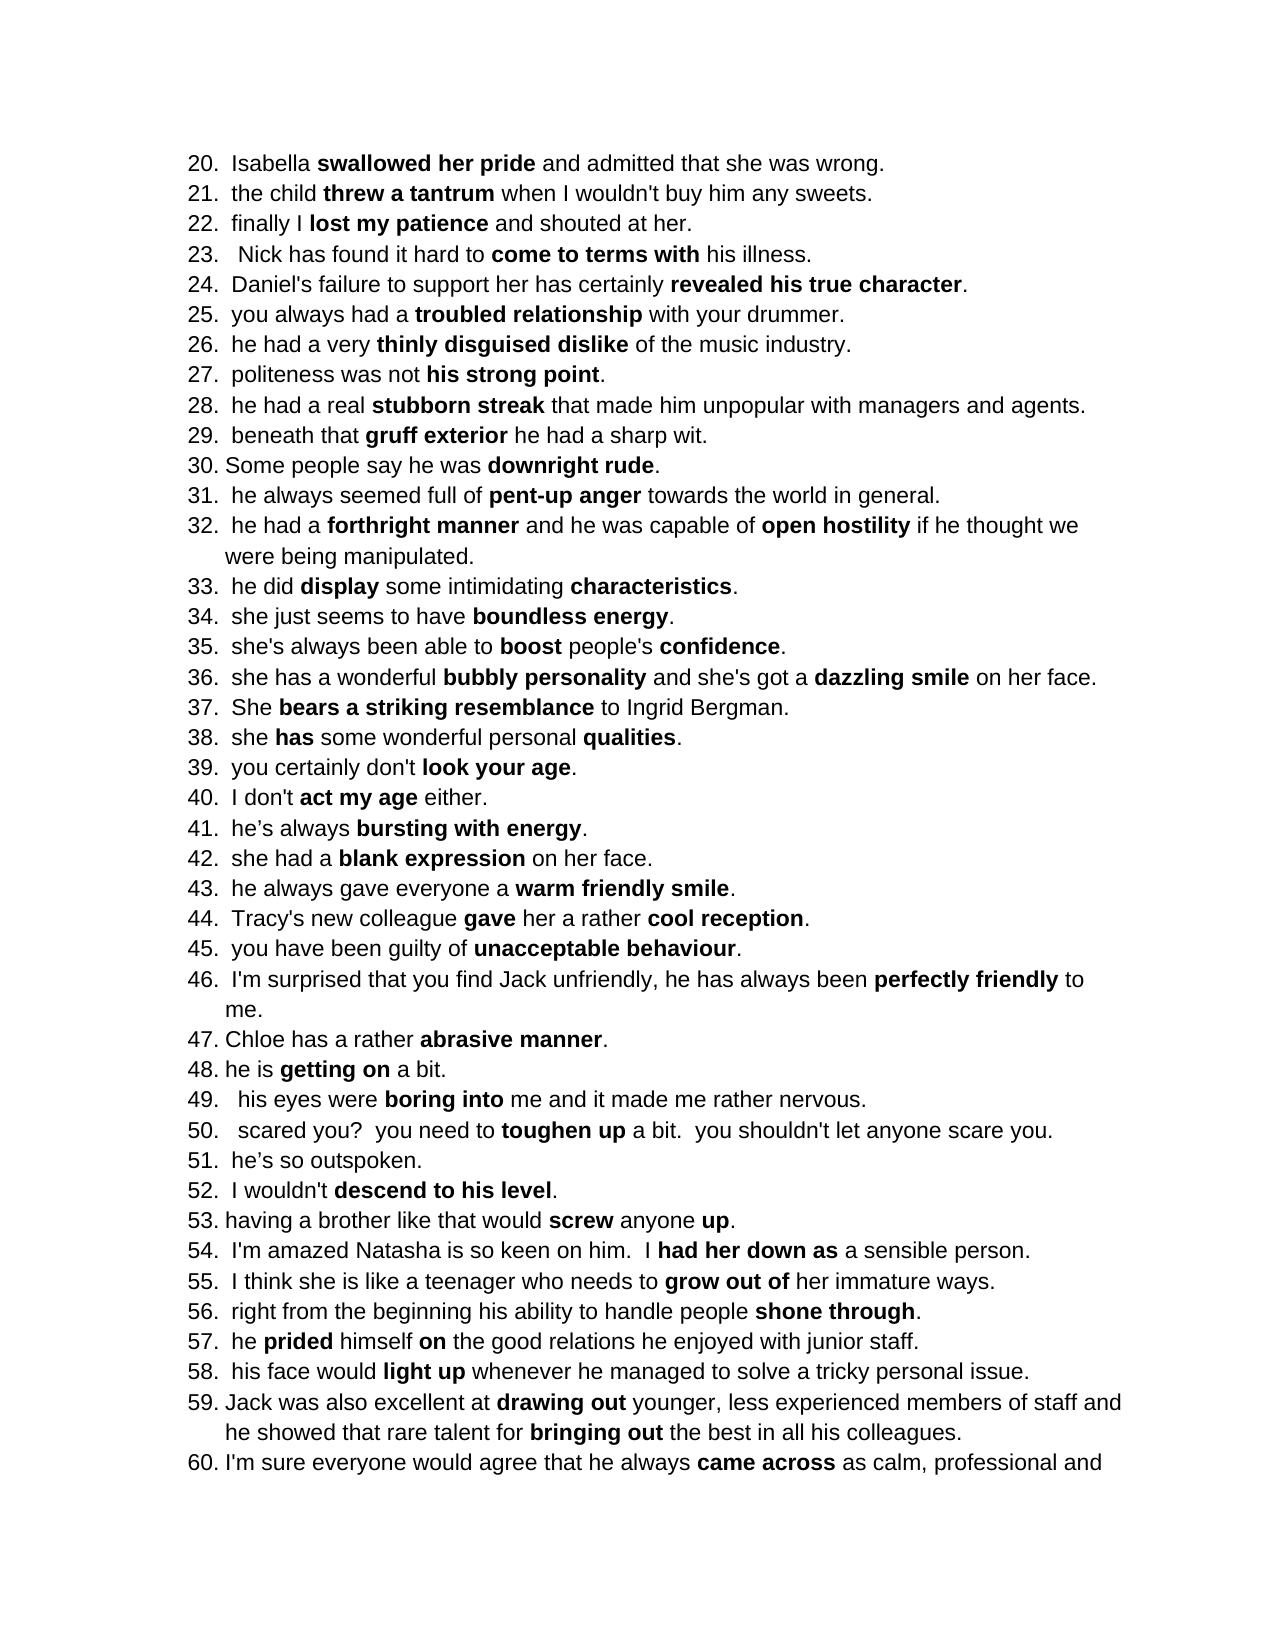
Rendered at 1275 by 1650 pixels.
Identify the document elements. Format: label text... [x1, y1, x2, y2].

list she has a wonderful bubbly personality and she's got a dazzling smile on her face. [187, 663, 1125, 690]
list having a brother like that would screw anyone up. [187, 1207, 1125, 1234]
list she just seems to have boundless energy. [187, 603, 1125, 629]
list you have been guilty of unacceptable behaviour. [187, 935, 1125, 962]
list he did display some intimidating characteristics. [187, 573, 1125, 599]
list his eyes were boring into me and it made me rather nervous. [187, 1086, 1125, 1113]
list he had a real stubborn streak that made him unpopular with managers and agents. [187, 392, 1125, 418]
list he had a forthright manner and he was capable of open hostility if he thought we were being manipulated. [187, 512, 1125, 569]
list you certainly don't look your age. [187, 754, 1125, 781]
list he prided himself on the good relations he enjoyed with junior staff. [187, 1328, 1125, 1354]
list politeness was not his strong point. [187, 361, 1125, 388]
list Jack was also excellent at drawing out younger, less experienced members of staff and he showed that rare talent for bringing out the best in all his colleagues. [187, 1388, 1125, 1445]
list you always had a troubled relationship with your drummer. [187, 301, 1125, 327]
list he’s so outspoken. [187, 1147, 1125, 1173]
list Daniel's failure to support her has certainly revealed his true character. [187, 271, 1125, 297]
list Isabella swallowed her pride and admitted that she was wrong. [187, 150, 1125, 176]
list I wouldn't descend to his level. [187, 1177, 1125, 1203]
list he’s always bursting with energy. [187, 814, 1125, 841]
list I'm amazed Natasha is so keen on him. I had her down as a sensible person. [187, 1237, 1125, 1264]
list he always seemed full of pent-up anger towards the world in general. [187, 482, 1125, 509]
list Tracy's new colleague gave her a rather cool reception. [187, 905, 1125, 932]
list he is getting on a bit. [187, 1056, 1125, 1083]
list Chloe has a rather abrasive manner. [187, 1026, 1125, 1052]
list Some people say he was downright rude. [187, 452, 1125, 478]
list I don't act my age either. [187, 784, 1125, 811]
list I'm surprised that you find Jack unfriendly, he has always been perfectly friendly to me. [187, 966, 1125, 1022]
list he had a very thinly disguised dislike of the music industry. [187, 331, 1125, 358]
list I'm sure everyone would agree that he always came across as calm, professional and [187, 1449, 1125, 1475]
list he always gave everyone a warm friendly smile. [187, 875, 1125, 901]
list finally I lost my patience and shouted at her. [187, 210, 1125, 237]
list Nick has found it hard to come to terms with his illness. [187, 241, 1125, 267]
list right from the beginning his ability to handle people shone through. [187, 1298, 1125, 1324]
list I think she is like a teenager who needs to grow out of her immature ways. [187, 1268, 1125, 1294]
list beneath that gruff exterior he had a sharp wit. [187, 422, 1125, 448]
list scared you? you need to toughen up a bit. you shouldn't let anyone scare you. [187, 1117, 1125, 1143]
list She bears a striking resemblance to Ingrid Bergman. [187, 694, 1125, 720]
list she had a blank expression on her face. [187, 845, 1125, 871]
list the child threw a tantrum when I wouldn't buy him any sweets. [187, 180, 1125, 207]
list she has some wonderful personal qualities. [187, 724, 1125, 750]
list his face would light up whenever he managed to solve a tricky personal issue. [187, 1358, 1125, 1385]
list she's always been able to boost people's confidence. [187, 633, 1125, 660]
